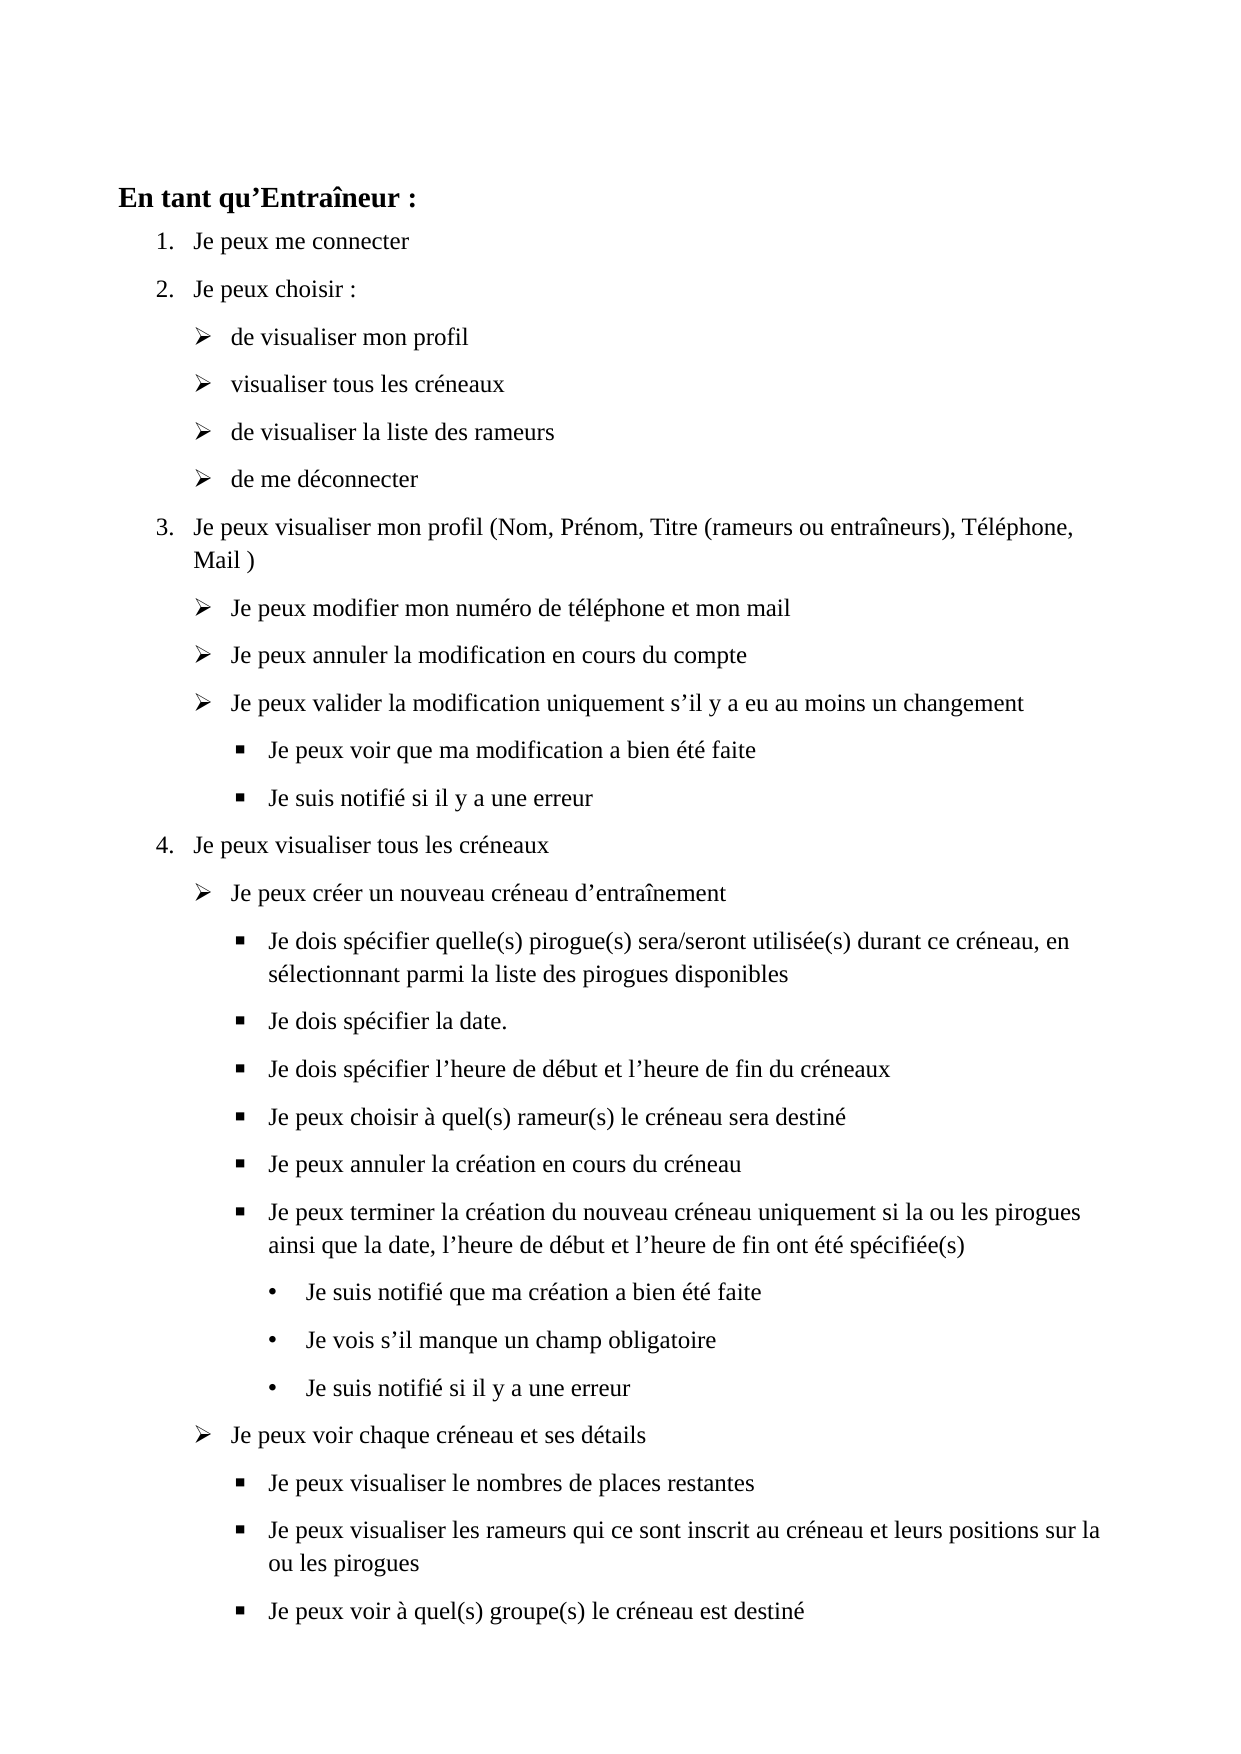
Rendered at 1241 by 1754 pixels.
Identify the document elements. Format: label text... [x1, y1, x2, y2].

list Je suis notifié si il y a une erreur [231, 783, 1122, 812]
list Je peux choisir à quel(s) rameur(s) le créneau sera destiné [231, 1102, 1122, 1130]
list Je peux visualiser les rameurs qui ce sont inscrit au créneau et leurs positions sur la ou les pirogues [231, 1516, 1122, 1577]
list Je peux modifier mon numéro de téléphone et mon mail [193, 593, 1122, 621]
list Je peux visualiser le nombres de places restantes [231, 1468, 1122, 1497]
subtitle En tant qu’Entraîneur : [118, 180, 1122, 214]
list Je vois s’il manque un champ obligatoire [268, 1325, 1122, 1354]
list Je dois spécifier l’heure de début et l’heure de fin du créneaux [231, 1054, 1122, 1083]
list Je peux valider la modification uniquement s’il y a eu au moins un changement [193, 688, 1122, 717]
list Je dois spécifier la date. [231, 1006, 1122, 1035]
list Je peux annuler la création en cours du créneau [231, 1149, 1122, 1178]
list de me déconnecter [193, 464, 1122, 493]
list Je peux annuler la modification en cours du compte [193, 640, 1122, 669]
list de visualiser la liste des rameurs [193, 417, 1122, 446]
list Je peux voir que ma modification a bien été faite [231, 735, 1122, 764]
list Je suis notifié que ma création a bien été faite [268, 1277, 1122, 1306]
list Je dois spécifier quelle(s) pirogue(s) sera/seront utilisée(s) durant ce créneau, en sélectionnant parmi la liste des pirogues disponibles [231, 926, 1122, 988]
list Je suis notifié si il y a une erreur [268, 1373, 1122, 1401]
list de visualiser mon profil [193, 322, 1122, 350]
list Je peux choisir : [156, 274, 1122, 303]
list Je peux terminer la création du nouveau créneau uniquement si la ou les pirogues ainsi que la date, l’heure de début et l’heure de fin ont été spécifiée(s) [231, 1197, 1122, 1259]
list Je peux visualiser tous les créneaux [156, 831, 1122, 859]
list Je peux voir chaque créneau et ses détails [193, 1420, 1122, 1449]
list Je peux visualiser mon profil (Nom, Prénom, Titre (rameurs ou entraîneurs), Téléphone, Mail ) [156, 512, 1122, 574]
list Je peux voir à quel(s) groupe(s) le créneau est destiné [231, 1596, 1122, 1625]
list visualiser tous les créneaux [193, 369, 1122, 398]
list Je peux créer un nouveau créneau d’entraînement [193, 878, 1122, 907]
list Je peux me connecter [156, 226, 1122, 255]
